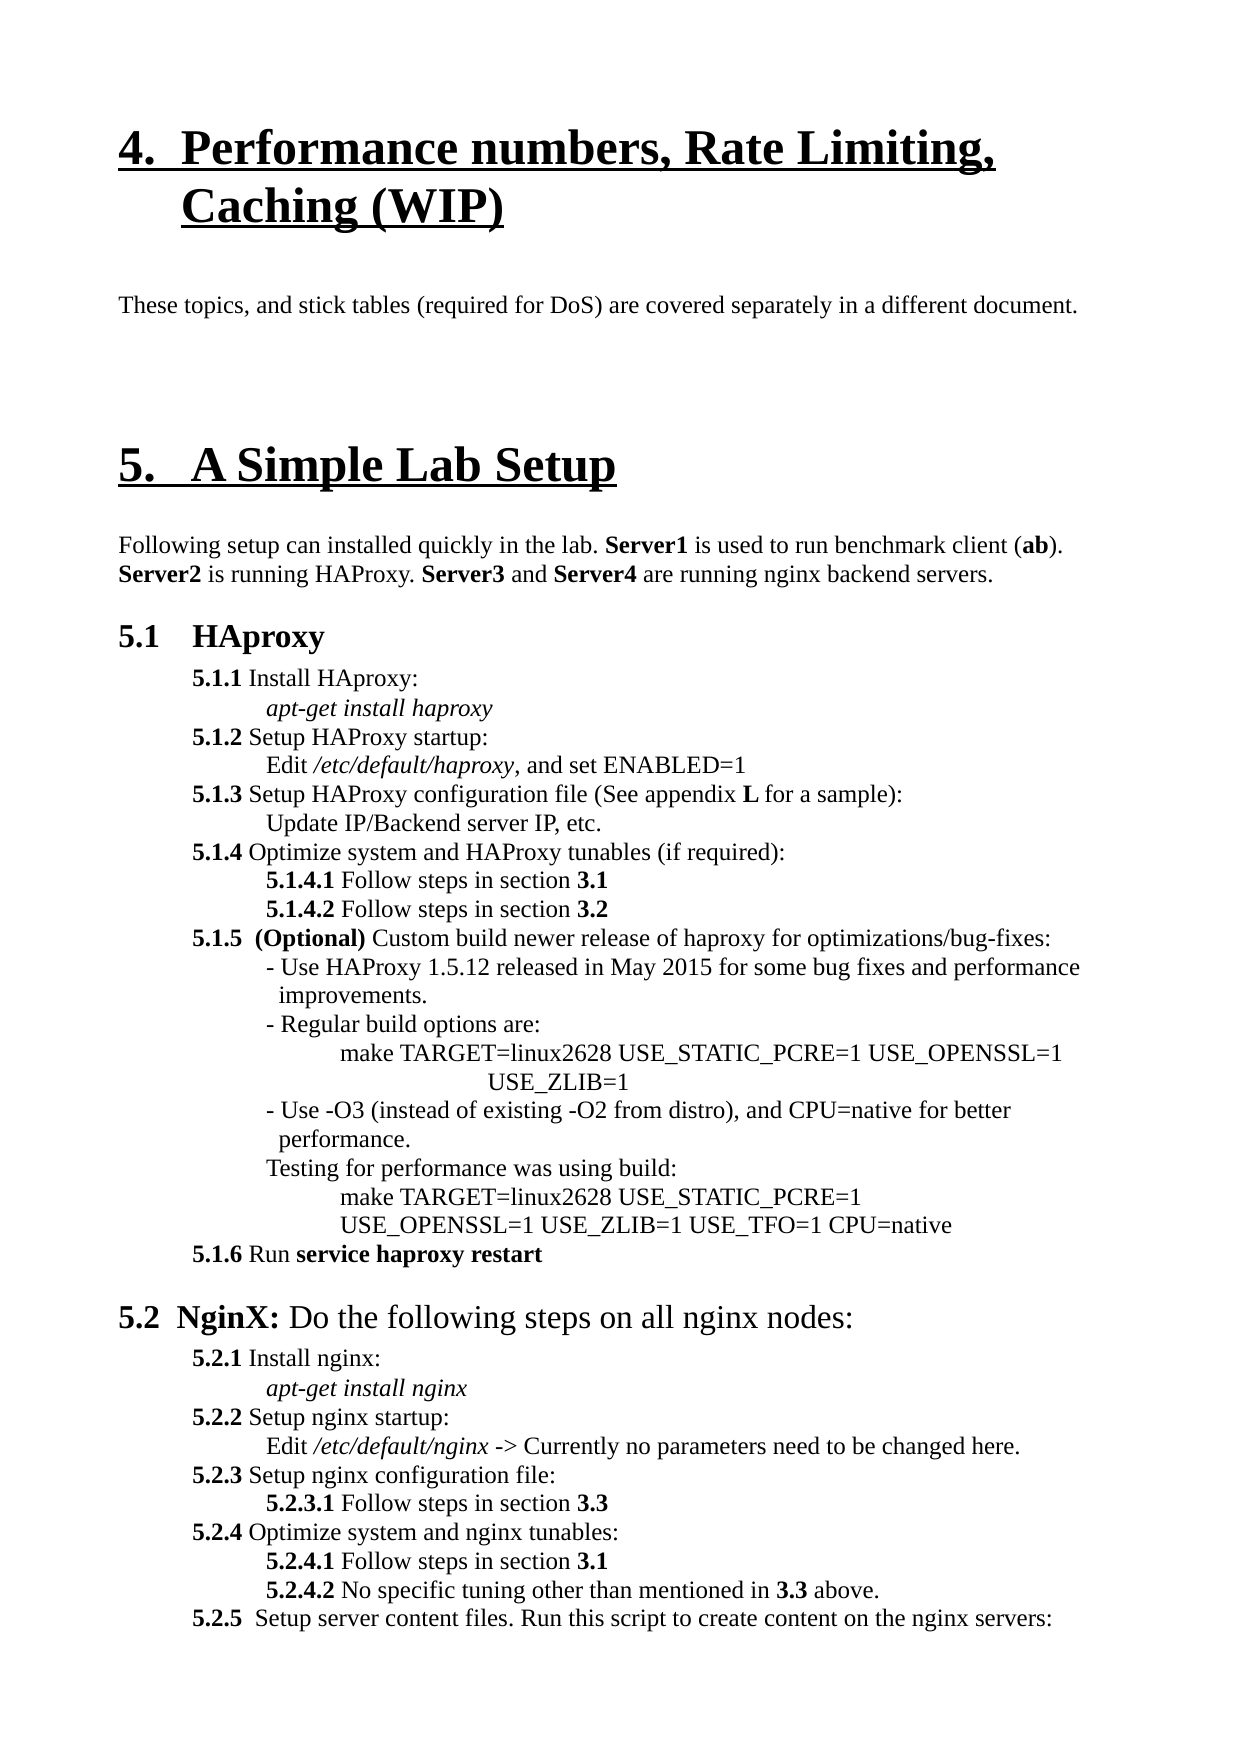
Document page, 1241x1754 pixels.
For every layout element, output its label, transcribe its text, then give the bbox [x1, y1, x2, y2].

text USE_OPENSSL=1 USE_ZLIB=1 USE_TFO=1 CPU=native [118, 1211, 1122, 1239]
text Testing for performance was using build: [118, 1153, 1122, 1182]
text 5.2.1 Install nginx: [118, 1335, 1122, 1373]
text make TARGET=linux2628 USE_STATIC_PCRE=1 [118, 1182, 1122, 1211]
text 5.1.5 (Optional) Custom build newer release of haproxy for optimizations/bug-fixes: [118, 923, 1122, 952]
text Update IP/Backend server IP, etc. [118, 808, 1122, 837]
text 5.1.1 Install HAproxy: [118, 655, 1122, 693]
text 5.2.5 Setup server content files. Run this script to create content on the nginx servers: [118, 1603, 1122, 1632]
text 5.1.4.1 Follow steps in section 3.1 [118, 866, 1122, 894]
text 5. A Simple Lab Setup [118, 434, 1122, 492]
text 5.1.4.2 Follow steps in section 3.2 [118, 894, 1122, 923]
text Caching (WIP) [118, 176, 1122, 233]
text apt-get install nginx [118, 1373, 1122, 1402]
text 5.2.2 Setup nginx startup: [118, 1402, 1122, 1431]
text 5.1.6 Run service haproxy restart [118, 1239, 1122, 1268]
text 5.2.4.2 No specific tuning other than mentioned in 3.3 above. [118, 1575, 1122, 1603]
text 4. Performance numbers, Rate Limiting, [118, 118, 1122, 176]
text These topics, and stick tables (required for DoS) are covered separately in a different document. [118, 291, 1122, 319]
text 5.2 NginX: Do the following steps on all nginx nodes: [118, 1297, 1122, 1335]
text 5.2.4.1 Follow steps in section 3.1 [118, 1546, 1122, 1575]
text Edit /etc/default/nginx -> Currently no parameters need to be changed here. [118, 1431, 1122, 1460]
text apt-get install haproxy [118, 693, 1122, 722]
text make TARGET=linux2628 USE_STATIC_PCRE=1 USE_OPENSSL=1 [118, 1038, 1122, 1067]
text 5.2.3 Setup nginx configuration file: [118, 1460, 1122, 1488]
text 5.1 HAproxy [118, 616, 1122, 655]
text improvements. [118, 981, 1122, 1009]
text - Use -O3 (instead of existing -O2 from distro), and CPU=native for better [118, 1096, 1122, 1124]
text 5.1.3 Setup HAProxy configuration file (See appendix L for a sample): [118, 779, 1122, 808]
text 5.2.4 Optimize system and nginx tunables: [118, 1517, 1122, 1546]
text 5.2.3.1 Follow steps in section 3.3 [118, 1488, 1122, 1517]
text Following setup can installed quickly in the lab. Server1 is used to run benchmark client (ab). Server2 is running HAProxy. Server3 and Server4 are running nginx backend servers. [118, 530, 1122, 588]
text 5.1.4 Optimize system and HAProxy tunables (if required): [118, 837, 1122, 866]
text performance. [118, 1124, 1122, 1153]
text Edit /etc/default/haproxy, and set ENABLED=1 [118, 751, 1122, 779]
text 5.1.2 Setup HAProxy startup: [118, 722, 1122, 751]
text - Use HAProxy 1.5.12 released in May 2015 for some bug fixes and performance [118, 952, 1122, 981]
text - Regular build options are: [118, 1009, 1122, 1038]
text USE_ZLIB=1 [118, 1067, 1122, 1096]
